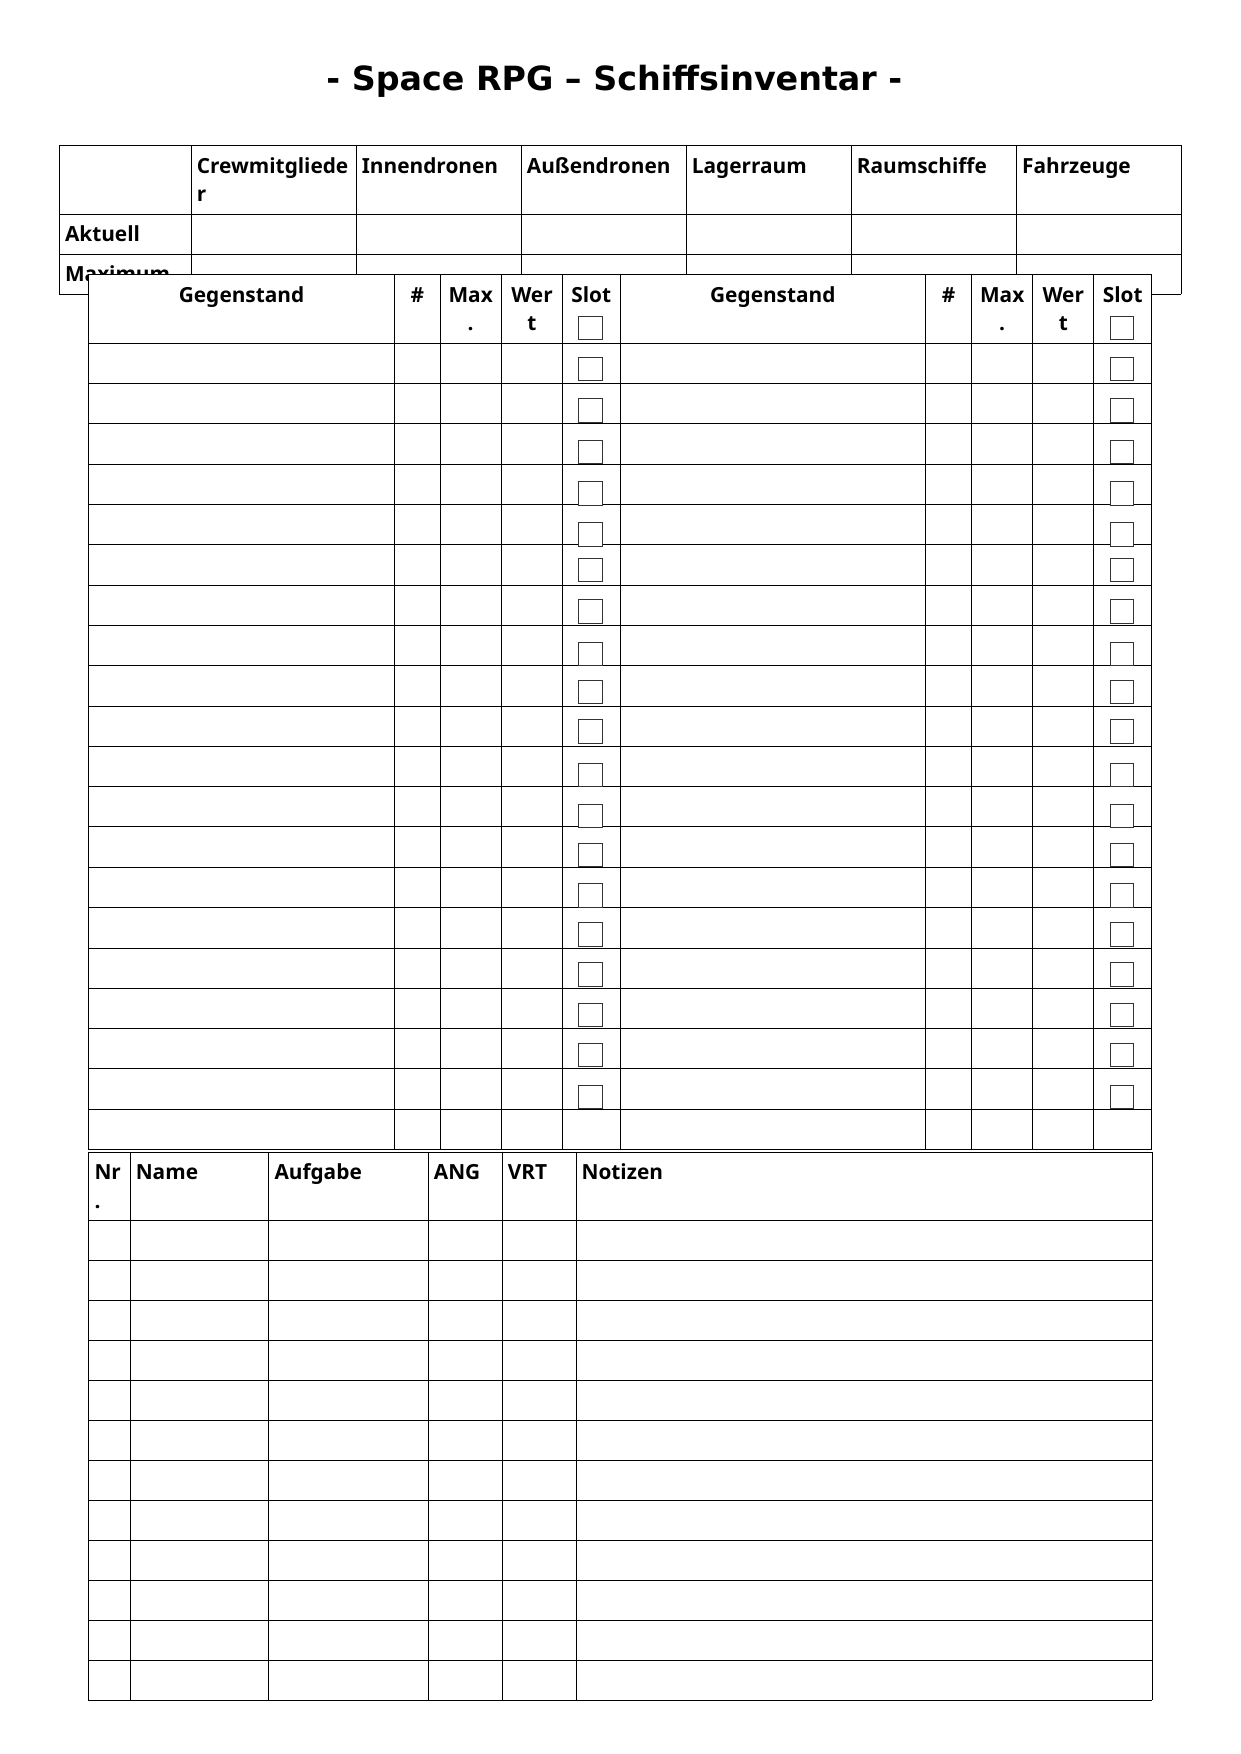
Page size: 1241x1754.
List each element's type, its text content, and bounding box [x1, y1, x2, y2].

table_cell [1033, 949, 1093, 988]
table_cell [852, 215, 1016, 253]
table_cell [89, 1501, 130, 1540]
table_cell [926, 384, 971, 423]
table_cell [502, 384, 562, 423]
table_cell [502, 908, 562, 947]
table_header VRT [503, 1153, 576, 1220]
table_cell [926, 827, 971, 867]
table_cell [972, 626, 1032, 665]
table_cell [972, 707, 1032, 746]
table_header Crewmitglieder [192, 146, 356, 213]
table_cell [269, 1261, 428, 1300]
table_cell [503, 1541, 576, 1580]
table_cell [926, 1029, 971, 1068]
table_header Notizen [577, 1153, 1152, 1220]
table_cell [131, 1661, 268, 1700]
table_cell [577, 1501, 1152, 1540]
table_cell [687, 215, 851, 253]
table_cell [503, 1381, 576, 1420]
table_cell [441, 868, 501, 907]
table_cell [441, 949, 501, 988]
table_cell [1017, 255, 1181, 293]
table_cell [502, 505, 562, 544]
table_cell [395, 908, 440, 947]
table_cell [441, 787, 501, 826]
table_cell [577, 1541, 1152, 1580]
table_cell [1094, 908, 1151, 947]
table_cell [1033, 465, 1093, 504]
table_header Raumschiffe [852, 146, 1016, 213]
table_cell [395, 1029, 440, 1068]
table_cell [1033, 384, 1093, 423]
table_cell [429, 1301, 502, 1340]
table_cell [621, 908, 925, 947]
table_cell [1033, 666, 1093, 706]
table_cell [972, 989, 1032, 1028]
table_cell [972, 586, 1032, 625]
table_cell [89, 384, 394, 423]
table_cell [621, 465, 925, 504]
table_cell [1094, 586, 1151, 625]
table_cell [972, 949, 1032, 988]
table_cell [89, 868, 394, 907]
table_cell [1033, 747, 1093, 786]
table_cell [131, 1541, 268, 1580]
table_cell [395, 787, 440, 826]
table_cell [1094, 424, 1151, 464]
table_cell [926, 989, 971, 1028]
table_cell [1033, 787, 1093, 826]
table_cell [563, 666, 620, 706]
table_cell [972, 545, 1032, 584]
table_cell [429, 1221, 502, 1260]
table_cell [926, 626, 971, 665]
table_cell [972, 384, 1032, 423]
table_cell [131, 1381, 268, 1420]
table_cell [926, 1110, 971, 1149]
table_cell [563, 868, 620, 907]
table_cell [1033, 989, 1093, 1028]
table_cell [1094, 827, 1151, 867]
table_cell [563, 787, 620, 826]
table_cell [502, 827, 562, 867]
table_cell [621, 827, 925, 867]
table_cell [926, 344, 971, 383]
table_cell [563, 586, 620, 625]
table_cell [503, 1501, 576, 1540]
table_cell [441, 424, 501, 464]
table_cell [89, 1461, 130, 1500]
table_cell [89, 1421, 130, 1460]
table_cell [926, 545, 971, 584]
table_cell [89, 1261, 130, 1300]
table_cell [502, 868, 562, 907]
table_cell [395, 707, 440, 746]
table_cell [621, 545, 925, 584]
table_cell [972, 465, 1032, 504]
table_cell [563, 827, 620, 867]
table_cell [1094, 626, 1151, 665]
table_cell [563, 707, 620, 746]
table_cell [269, 1221, 428, 1260]
table_cell [1094, 545, 1151, 584]
table_cell [502, 1110, 562, 1149]
table_cell [502, 747, 562, 786]
table_cell [1033, 707, 1093, 746]
table_cell [89, 1341, 130, 1380]
table_cell [502, 666, 562, 706]
table_cell [502, 787, 562, 826]
table_cell [577, 1261, 1152, 1300]
table_cell [1033, 868, 1093, 907]
table_cell [1094, 989, 1151, 1028]
table_cell [621, 666, 925, 706]
table_cell [441, 908, 501, 947]
table_cell [972, 1110, 1032, 1149]
table_cell [621, 989, 925, 1028]
table_cell [926, 424, 971, 464]
table_cell [89, 1110, 394, 1149]
table_cell [89, 545, 394, 584]
table_cell [563, 989, 620, 1028]
table_cell [395, 1069, 440, 1109]
table_cell [621, 1110, 925, 1149]
table_cell [1094, 1069, 1151, 1109]
table_header # [926, 275, 971, 343]
table_cell [395, 666, 440, 706]
table_cell [563, 1110, 620, 1149]
table_cell [1033, 586, 1093, 625]
table_cell [89, 344, 394, 383]
table_cell Aktuell [60, 215, 191, 253]
table_cell [577, 1381, 1152, 1420]
table_cell [269, 1661, 428, 1700]
table_cell [563, 505, 620, 544]
table_header Wert [502, 275, 562, 343]
table_cell [441, 666, 501, 706]
table_cell [269, 1581, 428, 1620]
table_cell [1094, 707, 1151, 746]
table_cell [563, 545, 620, 584]
table_cell [131, 1301, 268, 1340]
table_cell [502, 465, 562, 504]
table_cell [395, 989, 440, 1028]
table_cell [621, 787, 925, 826]
table_cell [89, 1221, 130, 1260]
table_cell [563, 908, 620, 947]
table_header [60, 146, 191, 213]
table_cell [429, 1581, 502, 1620]
table_header Nr. [89, 1153, 130, 1220]
table_cell [269, 1301, 428, 1340]
table_cell [89, 1581, 130, 1620]
table_cell [502, 586, 562, 625]
table_cell [1094, 949, 1151, 988]
table_cell [269, 1501, 428, 1540]
table_cell [1033, 424, 1093, 464]
table_cell [89, 747, 394, 786]
table_cell [503, 1461, 576, 1500]
table_cell [1033, 1069, 1093, 1109]
table_cell Maximum [60, 255, 191, 293]
table_cell [621, 707, 925, 746]
table_cell [972, 787, 1032, 826]
table_cell [89, 1029, 394, 1068]
table_cell [89, 1621, 130, 1660]
table_cell [926, 666, 971, 706]
table_header Fahrzeuge [1017, 146, 1181, 213]
table_cell [577, 1341, 1152, 1380]
table_cell [429, 1541, 502, 1580]
table_cell [89, 1661, 130, 1700]
table_cell [621, 344, 925, 383]
table_cell [395, 465, 440, 504]
table_cell [441, 989, 501, 1028]
table_cell [269, 1341, 428, 1380]
table_cell [1033, 1110, 1093, 1149]
table_cell [441, 384, 501, 423]
table_cell [131, 1261, 268, 1300]
table_cell [972, 505, 1032, 544]
table_cell [429, 1621, 502, 1660]
table_cell [972, 1069, 1032, 1109]
table_cell [395, 626, 440, 665]
table_cell [131, 1221, 268, 1260]
table_cell [503, 1661, 576, 1700]
table_cell [502, 707, 562, 746]
table_cell [395, 868, 440, 907]
table_cell [131, 1461, 268, 1500]
table_cell [1017, 215, 1181, 253]
table_cell [441, 1069, 501, 1109]
table_cell [89, 827, 394, 867]
table_cell [395, 827, 440, 867]
table_cell [926, 747, 971, 786]
table_cell [502, 1029, 562, 1068]
table_cell [563, 1029, 620, 1068]
table_cell [1033, 1029, 1093, 1068]
table_cell [441, 1110, 501, 1149]
table_cell [502, 344, 562, 383]
table_cell [441, 707, 501, 746]
table_cell [522, 255, 686, 274]
table_cell [972, 868, 1032, 907]
table_cell [577, 1661, 1152, 1700]
table_cell [563, 626, 620, 665]
table_cell [395, 747, 440, 786]
table_cell [502, 949, 562, 988]
table_cell [441, 465, 501, 504]
table_cell [972, 1029, 1032, 1068]
table_cell [621, 424, 925, 464]
table_cell [1033, 626, 1093, 665]
table_cell [1094, 344, 1151, 383]
table_cell [269, 1621, 428, 1660]
table_cell [1033, 545, 1093, 584]
table_cell [621, 586, 925, 625]
table_cell [429, 1261, 502, 1300]
table_cell [1094, 505, 1151, 544]
table_cell [395, 344, 440, 383]
table_cell [269, 1421, 428, 1460]
table_cell [621, 384, 925, 423]
table_cell [522, 215, 686, 253]
table_cell [89, 989, 394, 1028]
table_header Außendronen [522, 146, 686, 213]
table_cell [621, 949, 925, 988]
table_cell [563, 344, 620, 383]
table_cell [926, 465, 971, 504]
table_cell [441, 545, 501, 584]
table_cell [357, 255, 521, 274]
table_cell [621, 505, 925, 544]
table_cell [1094, 1029, 1151, 1068]
table_cell [687, 255, 851, 274]
table_cell [563, 465, 620, 504]
table_cell [1094, 1110, 1151, 1149]
table_cell [1033, 505, 1093, 544]
table_header ANG [429, 1153, 502, 1220]
table_cell [1033, 827, 1093, 867]
table_cell [89, 626, 394, 665]
table_cell [429, 1501, 502, 1540]
table_cell [577, 1221, 1152, 1260]
table_header Slot [563, 275, 620, 343]
table_cell [502, 989, 562, 1028]
table_cell [131, 1501, 268, 1540]
table_cell [577, 1461, 1152, 1500]
table_cell [357, 215, 521, 253]
table_cell [89, 908, 394, 947]
table_cell [563, 424, 620, 464]
table_cell [1094, 666, 1151, 706]
table_cell [89, 1381, 130, 1420]
table_cell [926, 949, 971, 988]
table_cell [89, 586, 394, 625]
table_cell [1094, 747, 1151, 786]
table_cell [502, 424, 562, 464]
table_cell [89, 707, 394, 746]
table_cell [131, 1421, 268, 1460]
table_cell [395, 505, 440, 544]
table_cell [429, 1421, 502, 1460]
table_cell [192, 215, 356, 253]
table_cell [89, 505, 394, 544]
table_cell [441, 747, 501, 786]
table_cell [89, 424, 394, 464]
table_cell [89, 1301, 130, 1340]
table_cell [441, 344, 501, 383]
table_cell [429, 1381, 502, 1420]
table_cell [972, 424, 1032, 464]
table_cell [503, 1341, 576, 1380]
table_cell [621, 626, 925, 665]
table_cell [429, 1341, 502, 1380]
table_cell [441, 827, 501, 867]
table_cell [577, 1621, 1152, 1660]
table_cell [429, 1661, 502, 1700]
table_cell [1033, 344, 1093, 383]
table_cell [926, 908, 971, 947]
table_header Max. [972, 275, 1032, 343]
table_cell [1094, 465, 1151, 504]
table_cell [502, 545, 562, 584]
table_cell [502, 1069, 562, 1109]
table_cell [926, 707, 971, 746]
table_cell [131, 1621, 268, 1660]
table_cell [269, 1541, 428, 1580]
table_cell [131, 1581, 268, 1620]
table_cell [503, 1581, 576, 1620]
table_cell [972, 344, 1032, 383]
table_cell [563, 747, 620, 786]
table_cell [502, 626, 562, 665]
table_header Aufgabe [269, 1153, 428, 1220]
table_cell [926, 586, 971, 625]
table_cell [89, 1541, 130, 1580]
table_cell [926, 1069, 971, 1109]
table_cell [621, 1069, 925, 1109]
table_cell [563, 384, 620, 423]
table_cell [972, 908, 1032, 947]
table_cell [621, 868, 925, 907]
table_cell [926, 868, 971, 907]
table_cell [395, 586, 440, 625]
table_cell [395, 384, 440, 423]
table_cell [1033, 908, 1093, 947]
table_cell [269, 1461, 428, 1500]
table_cell [89, 666, 394, 706]
table_cell [563, 949, 620, 988]
table_cell [621, 1029, 925, 1068]
table_cell [89, 465, 394, 504]
table_header Slot [1094, 275, 1151, 343]
table_cell [563, 1069, 620, 1109]
table_cell [577, 1581, 1152, 1620]
table_cell [269, 1381, 428, 1420]
table_cell [192, 255, 356, 274]
table_header Lagerraum [687, 146, 851, 213]
table_cell [89, 1069, 394, 1109]
table_cell [503, 1421, 576, 1460]
table_cell [503, 1301, 576, 1340]
table_cell [429, 1461, 502, 1500]
table_cell [441, 586, 501, 625]
table_cell [926, 505, 971, 544]
table_cell [395, 1110, 440, 1149]
table_cell [441, 505, 501, 544]
table_cell [972, 747, 1032, 786]
table_cell [1094, 787, 1151, 826]
table_cell [89, 949, 394, 988]
table_cell [395, 949, 440, 988]
table_cell [852, 255, 1016, 274]
table_cell [441, 1029, 501, 1068]
table_header # [395, 275, 440, 343]
table_cell [89, 787, 394, 826]
table_header Gegenstand [89, 275, 394, 343]
table_header Max. [441, 275, 501, 343]
table_cell [621, 747, 925, 786]
table_cell [577, 1421, 1152, 1460]
table_cell [972, 827, 1032, 867]
table_cell [131, 1341, 268, 1380]
table_cell [972, 666, 1032, 706]
table_cell [1094, 384, 1151, 423]
table_cell [395, 424, 440, 464]
table_cell [1094, 868, 1151, 907]
table_cell [395, 545, 440, 584]
table_header Wert [1033, 275, 1093, 343]
table_cell [441, 626, 501, 665]
table_header Innendronen [357, 146, 521, 213]
table_cell [503, 1221, 576, 1260]
table_header Name [131, 1153, 268, 1220]
table_cell [503, 1621, 576, 1660]
table_cell [577, 1301, 1152, 1340]
table_cell [503, 1261, 576, 1300]
text - Space RPG – Schiffsinventar - [59, 59, 1181, 98]
table_cell [926, 787, 971, 826]
table_header Gegenstand [621, 275, 925, 343]
